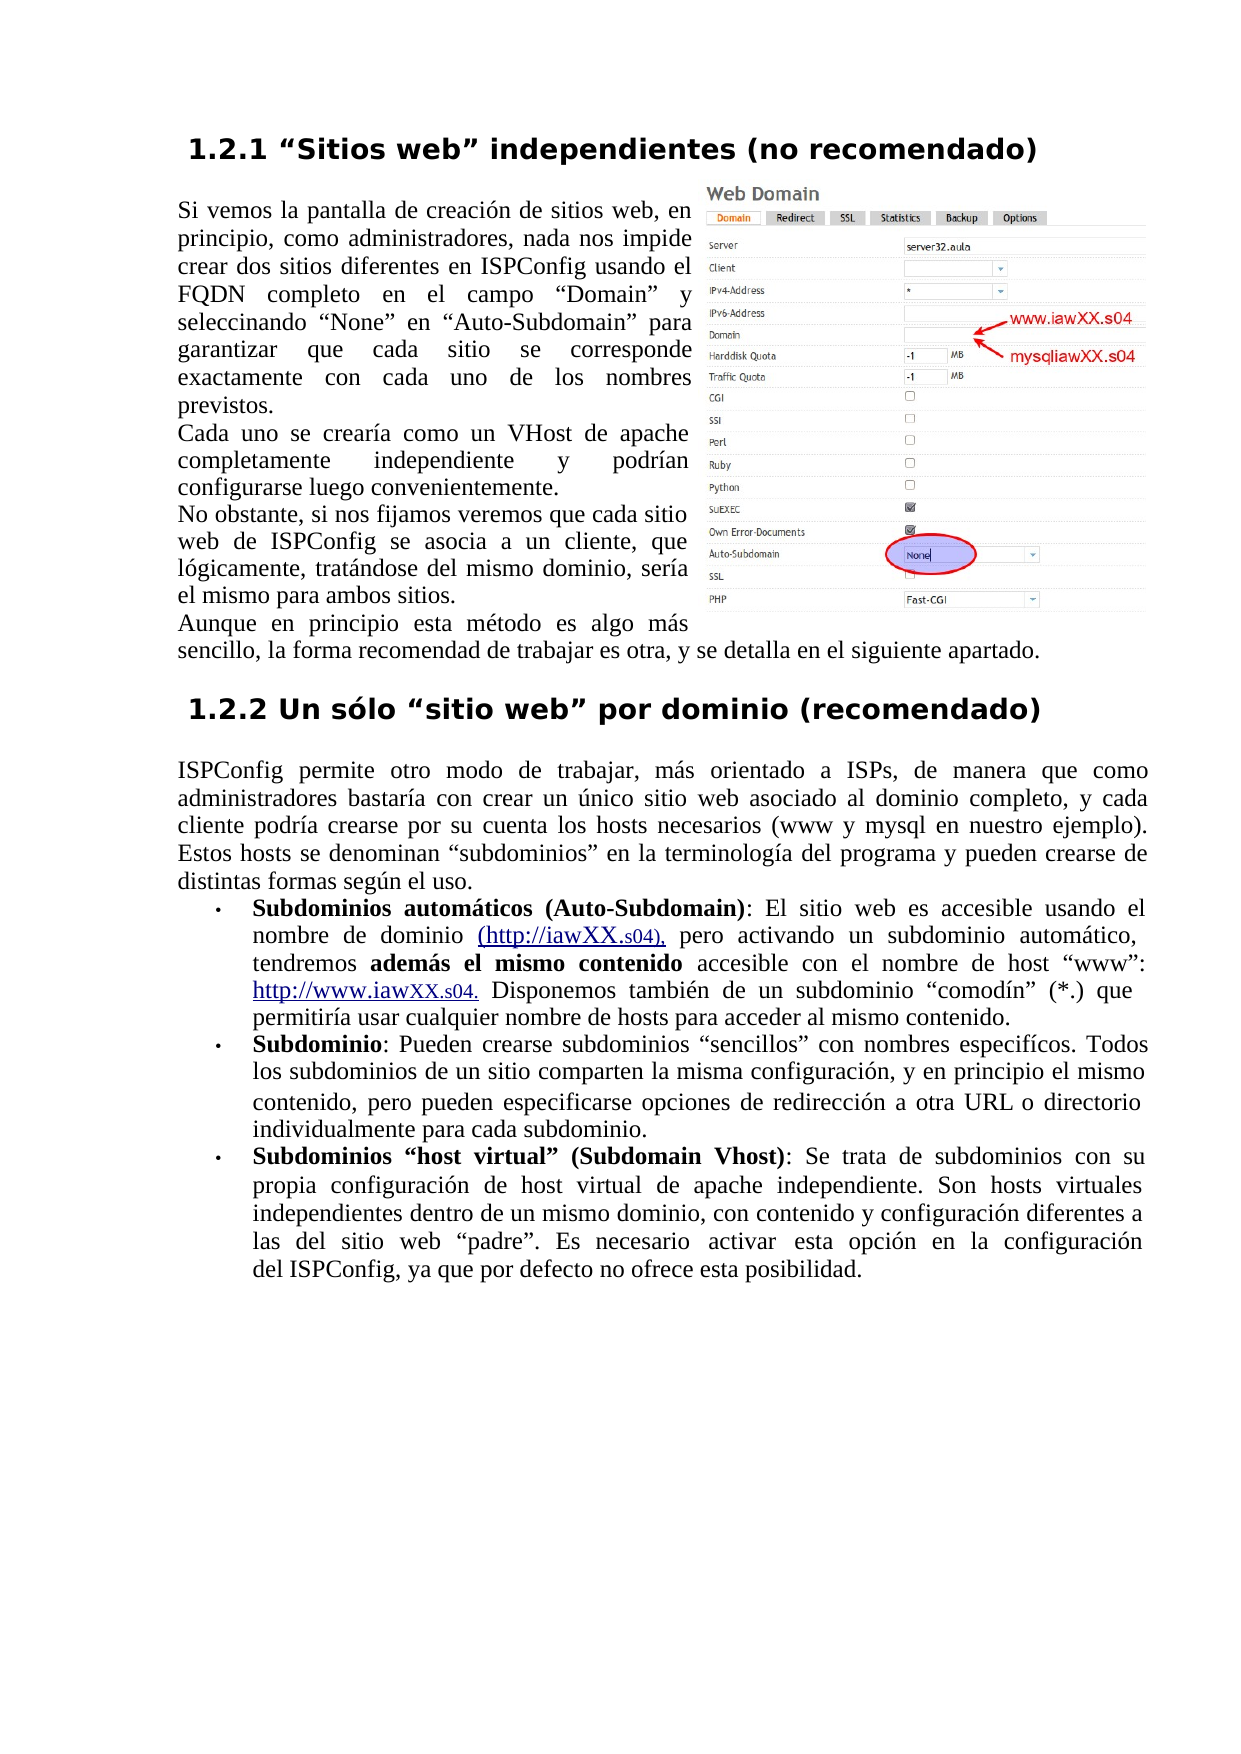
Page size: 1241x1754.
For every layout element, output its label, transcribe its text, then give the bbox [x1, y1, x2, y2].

text configurarse luego convenientemente. [177, 473, 562, 501]
text • Subdominios automáticos (Auto-Subdomain): El sitio web es accesible usando el nombre de dominio (http://iawXX.s04), pero activando un subdominio automático, [215, 895, 1148, 949]
text sencillo, la forma recomendad de trabajar es otra, y se detalla en el siguiente apartado. [177, 636, 1041, 663]
text 1.2.2 Un sólo “sitio web” por dominio (recomendado) [187, 693, 1046, 726]
text ISPConfig permite otro modo de trabajar, más orientado a ISPs, de manera que como administradores bastaría con crear un único sitio web asociado al dominio completo, y cada cliente podría crearse por su cuenta los hosts necesarios (www y mysql en nuestro ejemplo). Estos hosts se denominan “subdominios” en la terminología del programa y pueden crearse de distintas formas según el uso. [177, 755, 1148, 895]
text No obstante, si nos fijamos veremos que cada sitio web de ISPConfig se asocia a un cliente, que [177, 501, 691, 555]
text • Subdominios “host virtual” (Subdomain Vhost): Se trata de subdominios con su [215, 1143, 1163, 1170]
text Cada uno se crearía como un VHost de apache completamente independiente y podrían [177, 419, 692, 473]
text Si vemos la pantalla de creación de sitios web, en principio, como administradores, nada nos impide crear dos sitios diferentes en ISPConfig usando el FQDN completo en el campo “Domain” y seleccinando “None” en “Auto-Subdomain” para garantizar que cada sitio se corresponde exactamente con cada uno de los nombres previstos. [177, 195, 692, 419]
text lógicamente, tratándose del mismo dominio, sería el mismo para ambos sitios. [177, 555, 692, 609]
text propia configuración de host virtual de apache independiente. Son hosts virtuales independientes dentro de un mismo dominio, con contenido y configuración diferentes a las del sitio web “padre”. Es necesario activar esta opción en la configuración del ISPConfig, ya que por defecto no ofrece esta posibilidad. [252, 1170, 1142, 1283]
picture [698, 179, 1146, 612]
text • Subdominio: Pueden crearse subdominios “sencillos” con nombres especifícos. Todos [215, 1031, 1163, 1058]
text http://www.iawXX.s04. Disponemos también de un subdominio “comodín” (*.) que permitiría usar cualquier nombre de hosts para acceder al mismo contenido. [252, 976, 1148, 1031]
text contenido, pero pueden especificarse opciones de redirección a otra URL o directorio individualmente para cada subdominio. [252, 1089, 1142, 1143]
text Aunque en principio esta método es algo más [177, 609, 691, 636]
text los subdominios de un sitio comparten la misma configuración, y en principio el mismo [252, 1058, 1163, 1085]
text tendremos además el mismo contenido accesible con el nombre de host “www”: [252, 949, 1163, 976]
text 1.2.1 “Sitios web” independientes (no recomendado) [187, 133, 1043, 166]
